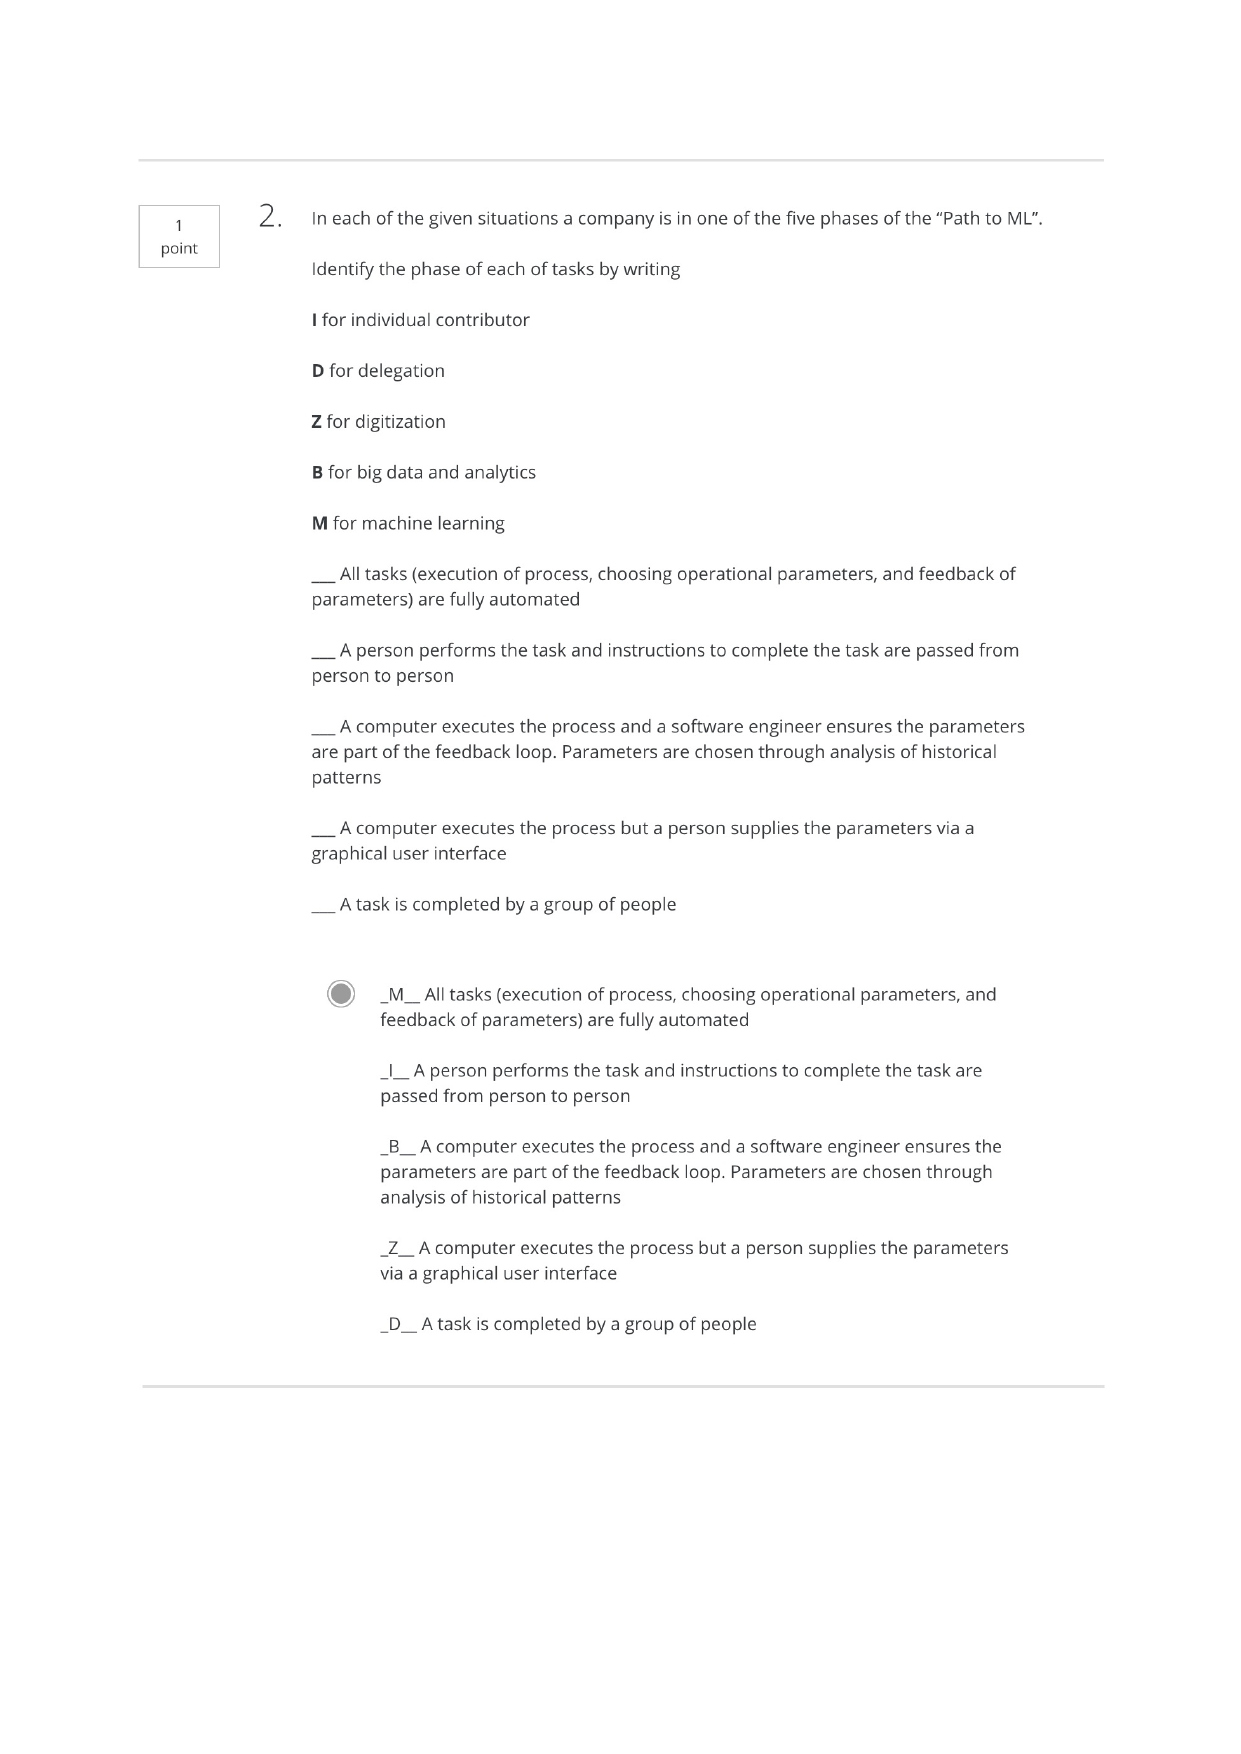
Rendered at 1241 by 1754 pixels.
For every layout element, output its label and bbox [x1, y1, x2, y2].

picture [118, 968, 1123, 1395]
picture [118, 146, 1123, 940]
